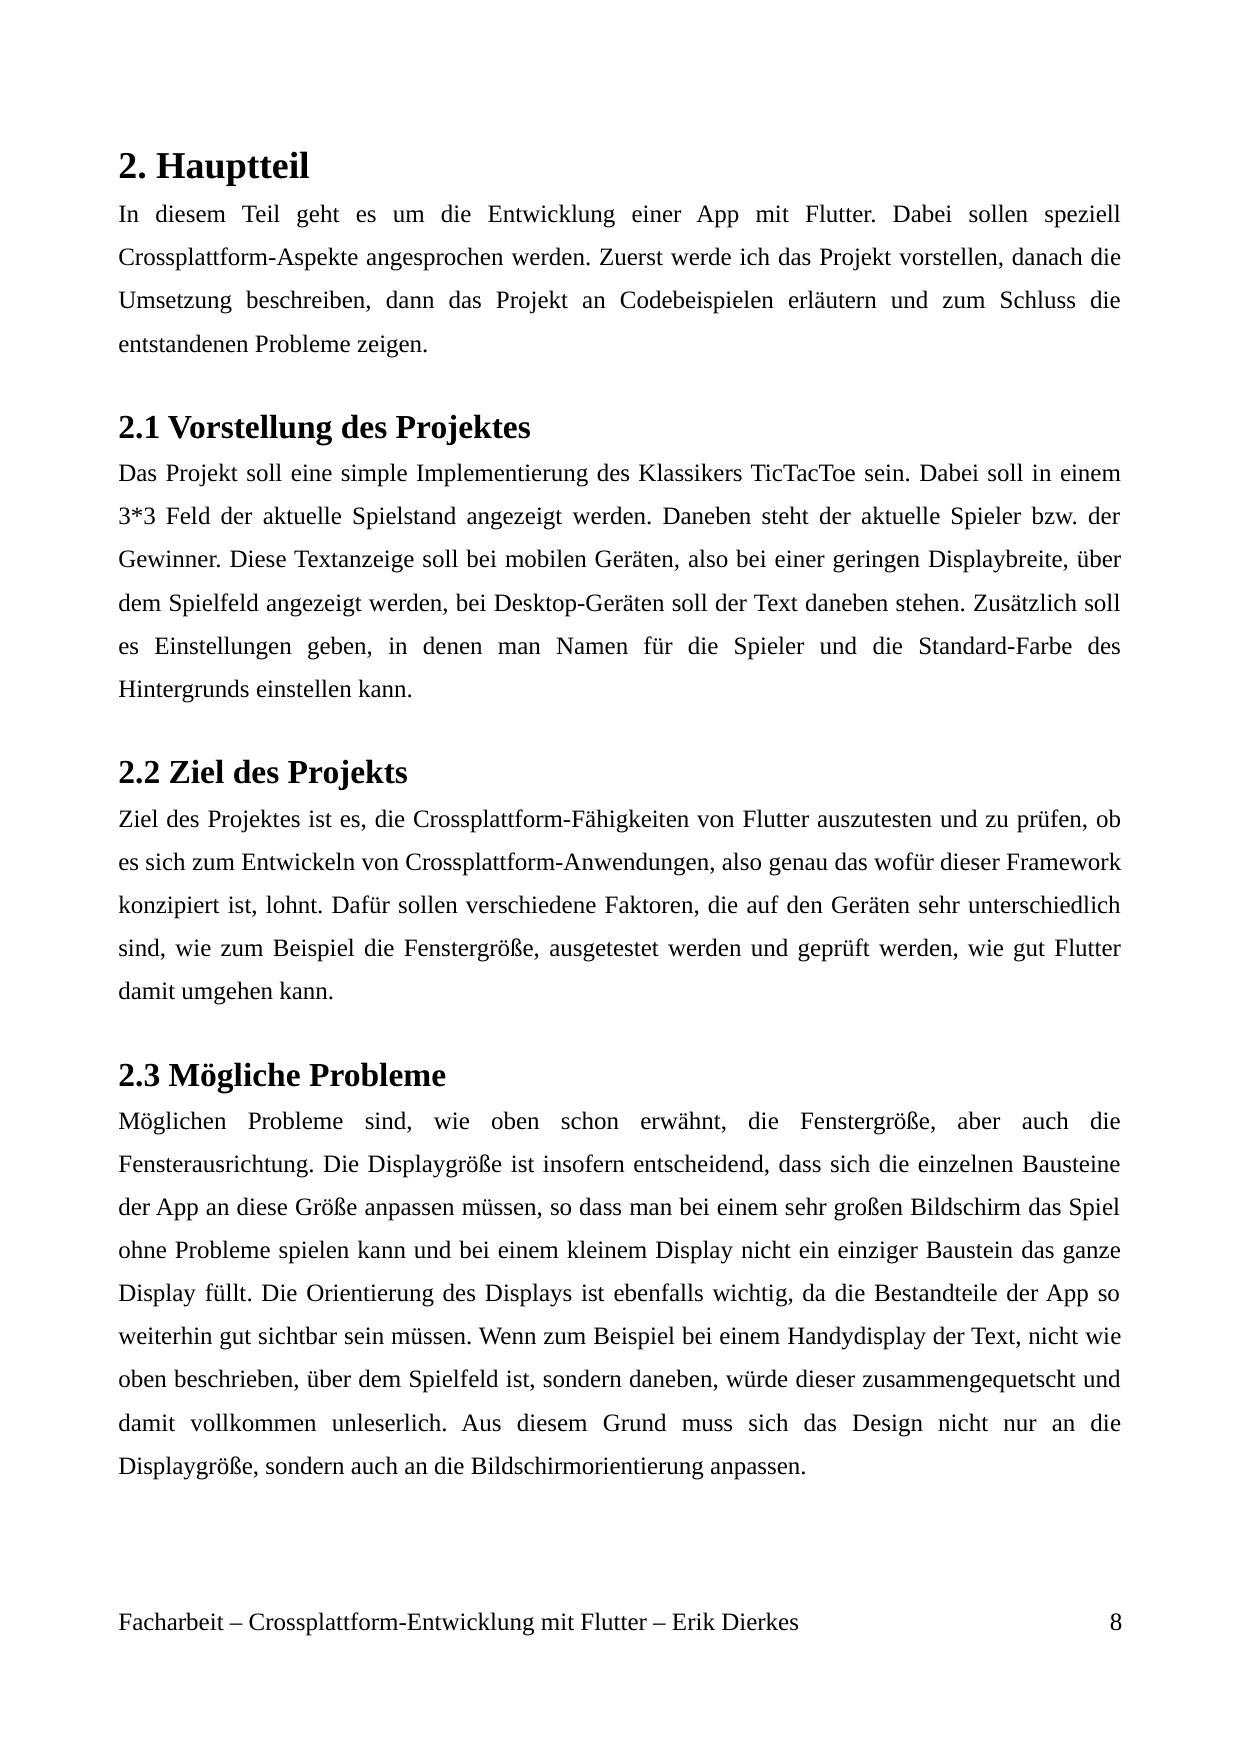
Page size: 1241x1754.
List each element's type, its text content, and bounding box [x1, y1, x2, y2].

subtitle 2. Hauptteil [118, 143, 1122, 187]
subtitle 2.1 Vorstellung des Projektes [118, 407, 1122, 446]
text In diesem Teil geht es um die Entwicklung einer App mit Flutter. Dabei sollen speziell Crossplattform-Aspekte angesprochen werden. Zuerst werde ich das Projekt vorstellen, danach die Umsetzung beschreiben, dann das Projekt an Codebeispielen erläutern und zum Schluss die entstandenen Probleme zeigen. [118, 199, 1122, 357]
text Möglichen Probleme sind, wie oben schon erwähnt, die Fenstergröße, aber auch die Fensterausrichtung. Die Displaygröße ist insofern entscheidend, dass sich die einzelnen Bausteine der App an diese Größe anpassen müssen, so dass man bei einem sehr großen Bildschirm das Spiel ohne Probleme spielen kann und bei einem kleinem Display nicht ein einziger Baustein das ganze Display füllt. Die Orientierung des Displays ist ebenfalls wichtig, da die Bestandteile der App so weiterhin gut sichtbar sein müssen. Wenn zum Beispiel bei einem Handydisplay der Text, nicht wie oben beschrieben, über dem Spielfeld ist, sondern daneben, würde dieser zusammengequetscht und damit vollkommen unleserlich. Aus diesem Grund muss sich das Design nicht nur an die Displaygröße, sondern auch an die Bildschirmorientierung anpassen. [118, 1106, 1122, 1479]
text Das Projekt soll eine simple Implementierung des Klassikers TicTacToe sein. Dabei soll in einem 3*3 Feld der aktuelle Spielstand angezeigt werden. Daneben steht der aktuelle Spieler bzw. der Gewinner. Diese Textanzeige soll bei mobilen Geräten, also bei einer geringen Displaybreite, über dem Spielfeld angezeigt werden, bei Desktop-Geräten soll der Text daneben stehen. Zusätzlich soll es Einstellungen geben, in denen man Namen für die Spieler und die Standard-Farbe des Hintergrunds einstellen kann. [118, 458, 1122, 703]
subtitle 2.2 Ziel des Projekts [118, 752, 1122, 791]
subtitle 2.3 Mögliche Probleme [118, 1055, 1122, 1093]
text Ziel des Projektes ist es, die Crossplattform-Fähigkeiten von Flutter auszutesten und zu prüfen, ob es sich zum Entwickeln von Crossplattform-Anwendungen, also genau das wofür dieser Framework konzipiert ist, lohnt. Dafür sollen verschiedene Faktoren, die auf den Geräten sehr unterschiedlich sind, wie zum Beispiel die Fenstergröße, ausgetestet werden und geprüft werden, wie gut Flutter damit umgehen kann. [118, 804, 1122, 1005]
